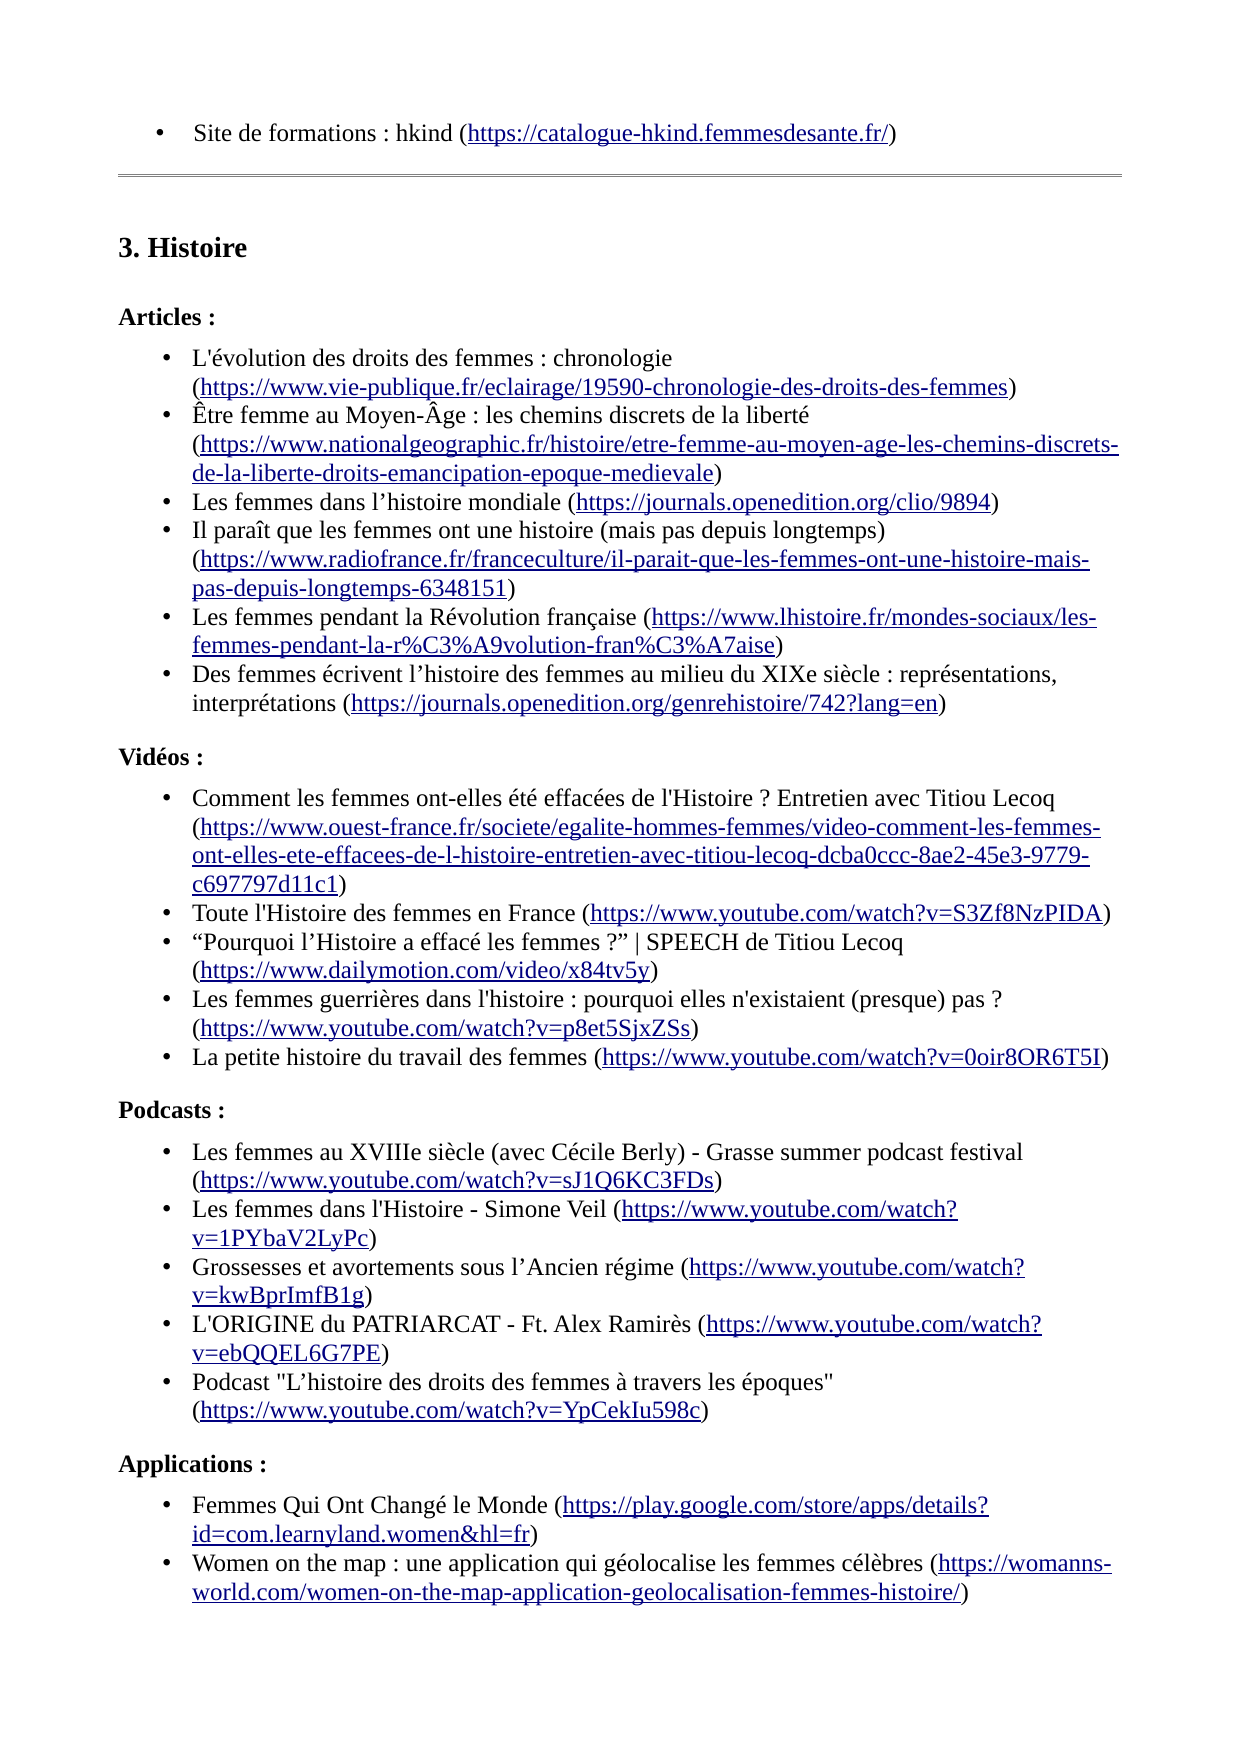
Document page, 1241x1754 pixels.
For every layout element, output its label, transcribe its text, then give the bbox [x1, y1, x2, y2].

list Site de formations : hkind (https://catalogue-hkind.femmesdesante.fr/) [156, 118, 1122, 147]
list Il paraît que les femmes ont une histoire (mais pas depuis longtemps) (https://www.radiofrance.fr/franceculture/il-parait-que-les-femmes-ont-une-histoire-mais-pas-depuis-longtemps-6348151) [162, 515, 1122, 602]
list Les femmes dans l'Histoire - Simone Veil (https://www.youtube.com/watch?v=1PYbaV2LyPc) [162, 1194, 1122, 1252]
list La petite histoire du travail des femmes (https://www.youtube.com/watch?v=0oir8OR6T5I) [162, 1042, 1122, 1070]
list Des femmes écrivent l’histoire des femmes au milieu du XIXe siècle : représentations, interprétations (https://journals.openedition.org/genrehistoire/742?lang=en) [162, 659, 1122, 717]
list Comment les femmes ont-elles été effacées de l'Histoire ? Entretien avec Titiou Lecoq (https://www.ouest-france.fr/societe/egalite-hommes-femmes/video-comment-les-femmes-ont-elles-ete-effacees-de-l-histoire-entretien-avec-titiou-lecoq-dcba0ccc-8ae2-45e3-9779-c697797d11c1) [162, 783, 1122, 898]
list Grossesses et avortements sous l’Ancien régime (https://www.youtube.com/watch?v=kwBprImfB1g) [162, 1252, 1122, 1309]
list Les femmes guerrières dans l'histoire : pourquoi elles n'existaient (presque) pas ? (https://www.youtube.com/watch?v=p8et5SjxZSs) [162, 984, 1122, 1042]
list Les femmes au XVIIIe siècle (avec Cécile Berly) - Grasse summer podcast festival (https://www.youtube.com/watch?v=sJ1Q6KC3FDs) [162, 1137, 1122, 1194]
subtitle Vidéos : [118, 742, 1122, 770]
list Women on the map : une application qui géolocalise les femmes célèbres (https://womanns-world.com/women-on-the-map-application-geolocalisation-femmes-histoire/) [162, 1548, 1122, 1605]
list “Pourquoi l’Histoire a effacé les femmes ?” | SPEECH de Titiou Lecoq (https://www.dailymotion.com/video/x84tv5y) [162, 927, 1122, 984]
list Être femme au Moyen-Âge : les chemins discrets de la liberté (https://www.nationalgeographic.fr/histoire/etre-femme-au-moyen-age-les-chemins-discrets-de-la-liberte-droits-emancipation-epoque-medievale) [162, 400, 1122, 487]
subtitle 3. Histoire [118, 231, 1122, 264]
list Femmes Qui Ont Changé le Monde (https://play.google.com/store/apps/details?id=com.learnyland.women&hl=fr) [162, 1490, 1122, 1548]
list L'évolution des droits des femmes : chronologie (https://www.vie-publique.fr/eclairage/19590-chronologie-des-droits-des-femmes) [162, 343, 1122, 400]
list Les femmes dans l’histoire mondiale (https://journals.openedition.org/clio/9894) [162, 487, 1122, 515]
subtitle Podcasts : [118, 1095, 1122, 1124]
list Podcast "L’histoire des droits des femmes à travers les époques" (https://www.youtube.com/watch?v=YpCekIu598c) [162, 1367, 1122, 1424]
list Les femmes pendant la Révolution française (https://www.lhistoire.fr/mondes-sociaux/les-femmes-pendant-la-r%C3%A9volution-fran%C3%A7aise) [162, 602, 1122, 659]
list L'ORIGINE du PATRIARCAT - Ft. Alex Ramirès (https://www.youtube.com/watch?v=ebQQEL6G7PE) [162, 1309, 1122, 1367]
list Toute l'Histoire des femmes en France (https://www.youtube.com/watch?v=S3Zf8NzPIDA) [162, 898, 1122, 927]
subtitle Articles : [118, 302, 1122, 330]
subtitle Applications : [118, 1449, 1122, 1478]
